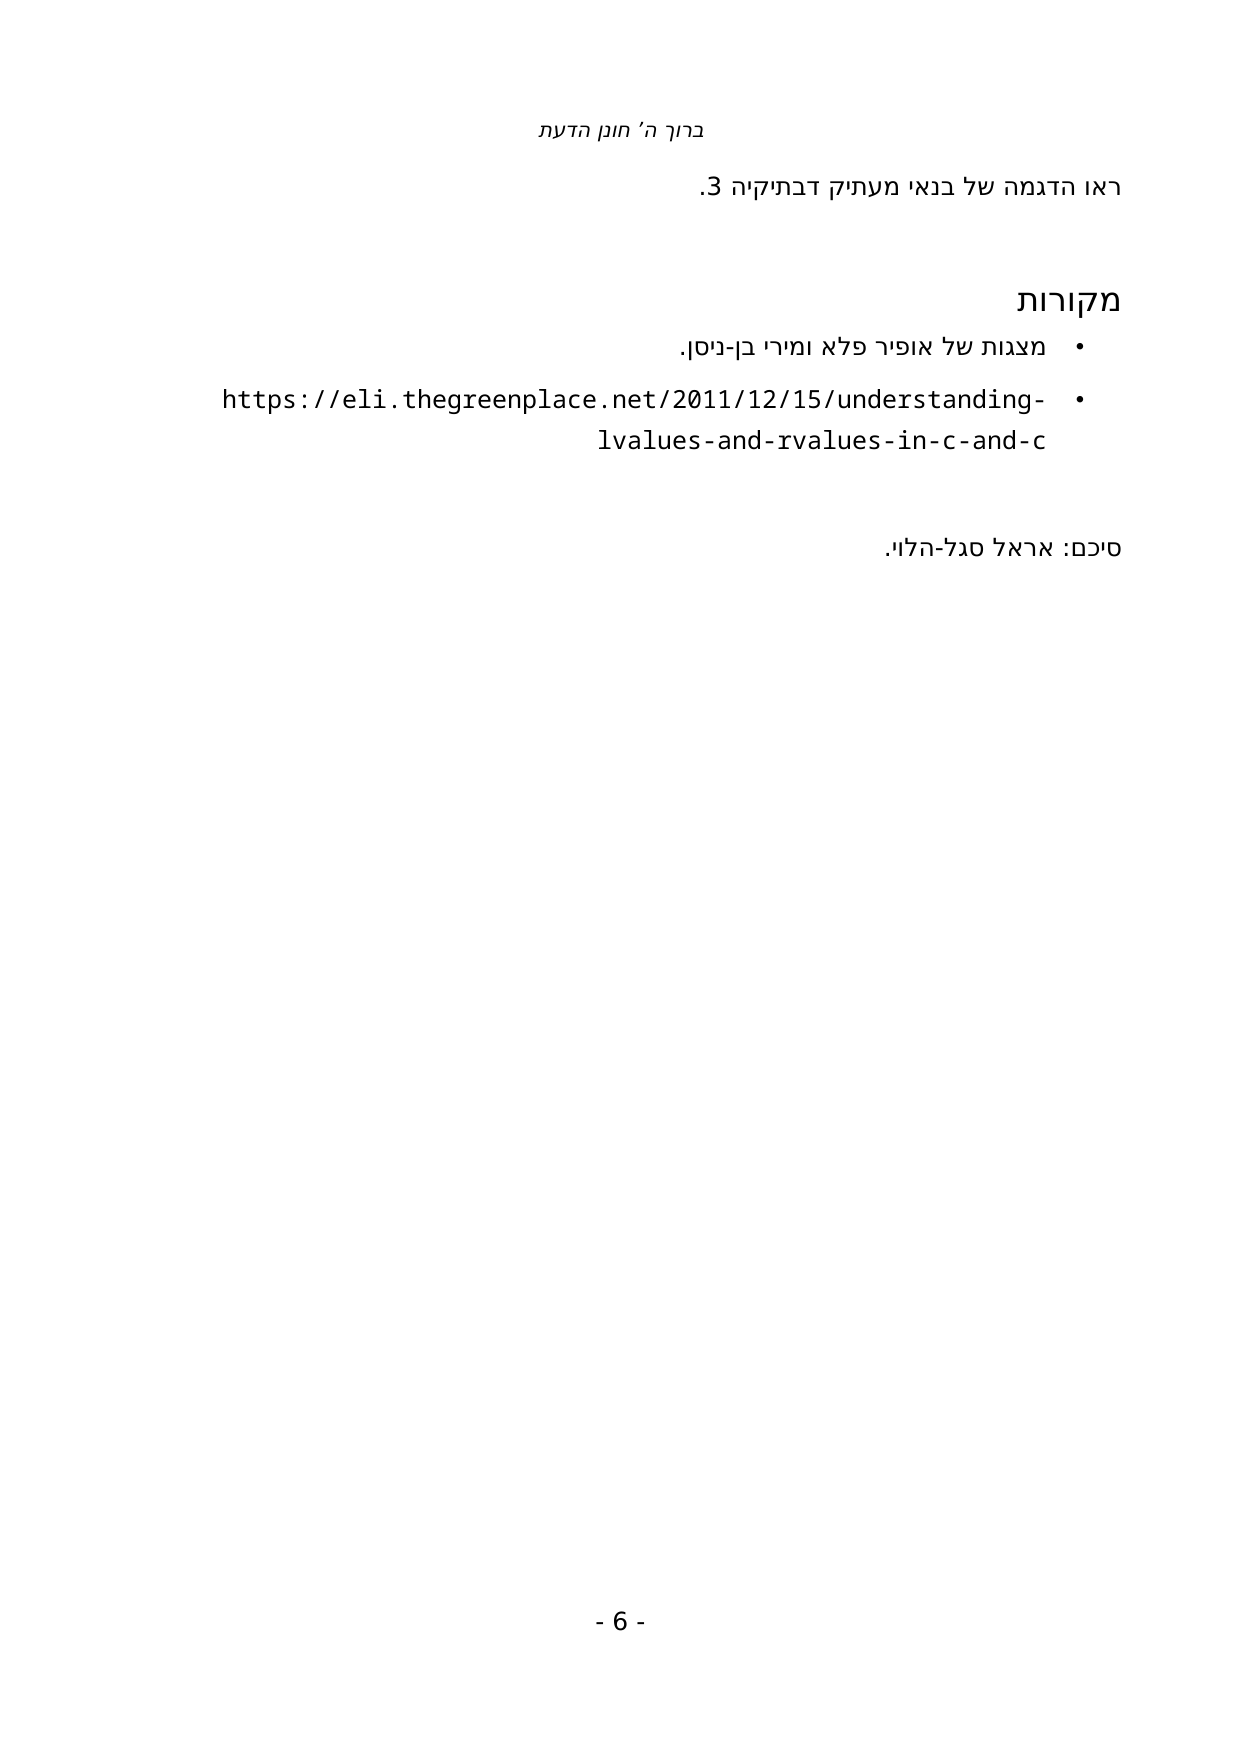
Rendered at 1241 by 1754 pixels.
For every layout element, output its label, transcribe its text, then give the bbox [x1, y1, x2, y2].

list מצגות של אופיר פלא ומירי בן-ניסן. [118, 332, 1084, 361]
list https://eli.thegreenplace.net/2011/12/15/understanding-lvalues-and-rvalues-in-c-and-c [118, 381, 1084, 456]
subtitle מקורות [118, 281, 1122, 319]
text ראו הדגמה של בנאי מעתיק דבתיקיה 3. [118, 172, 1122, 201]
text סיכם: אראל סגל-הלוי. [118, 533, 1122, 562]
